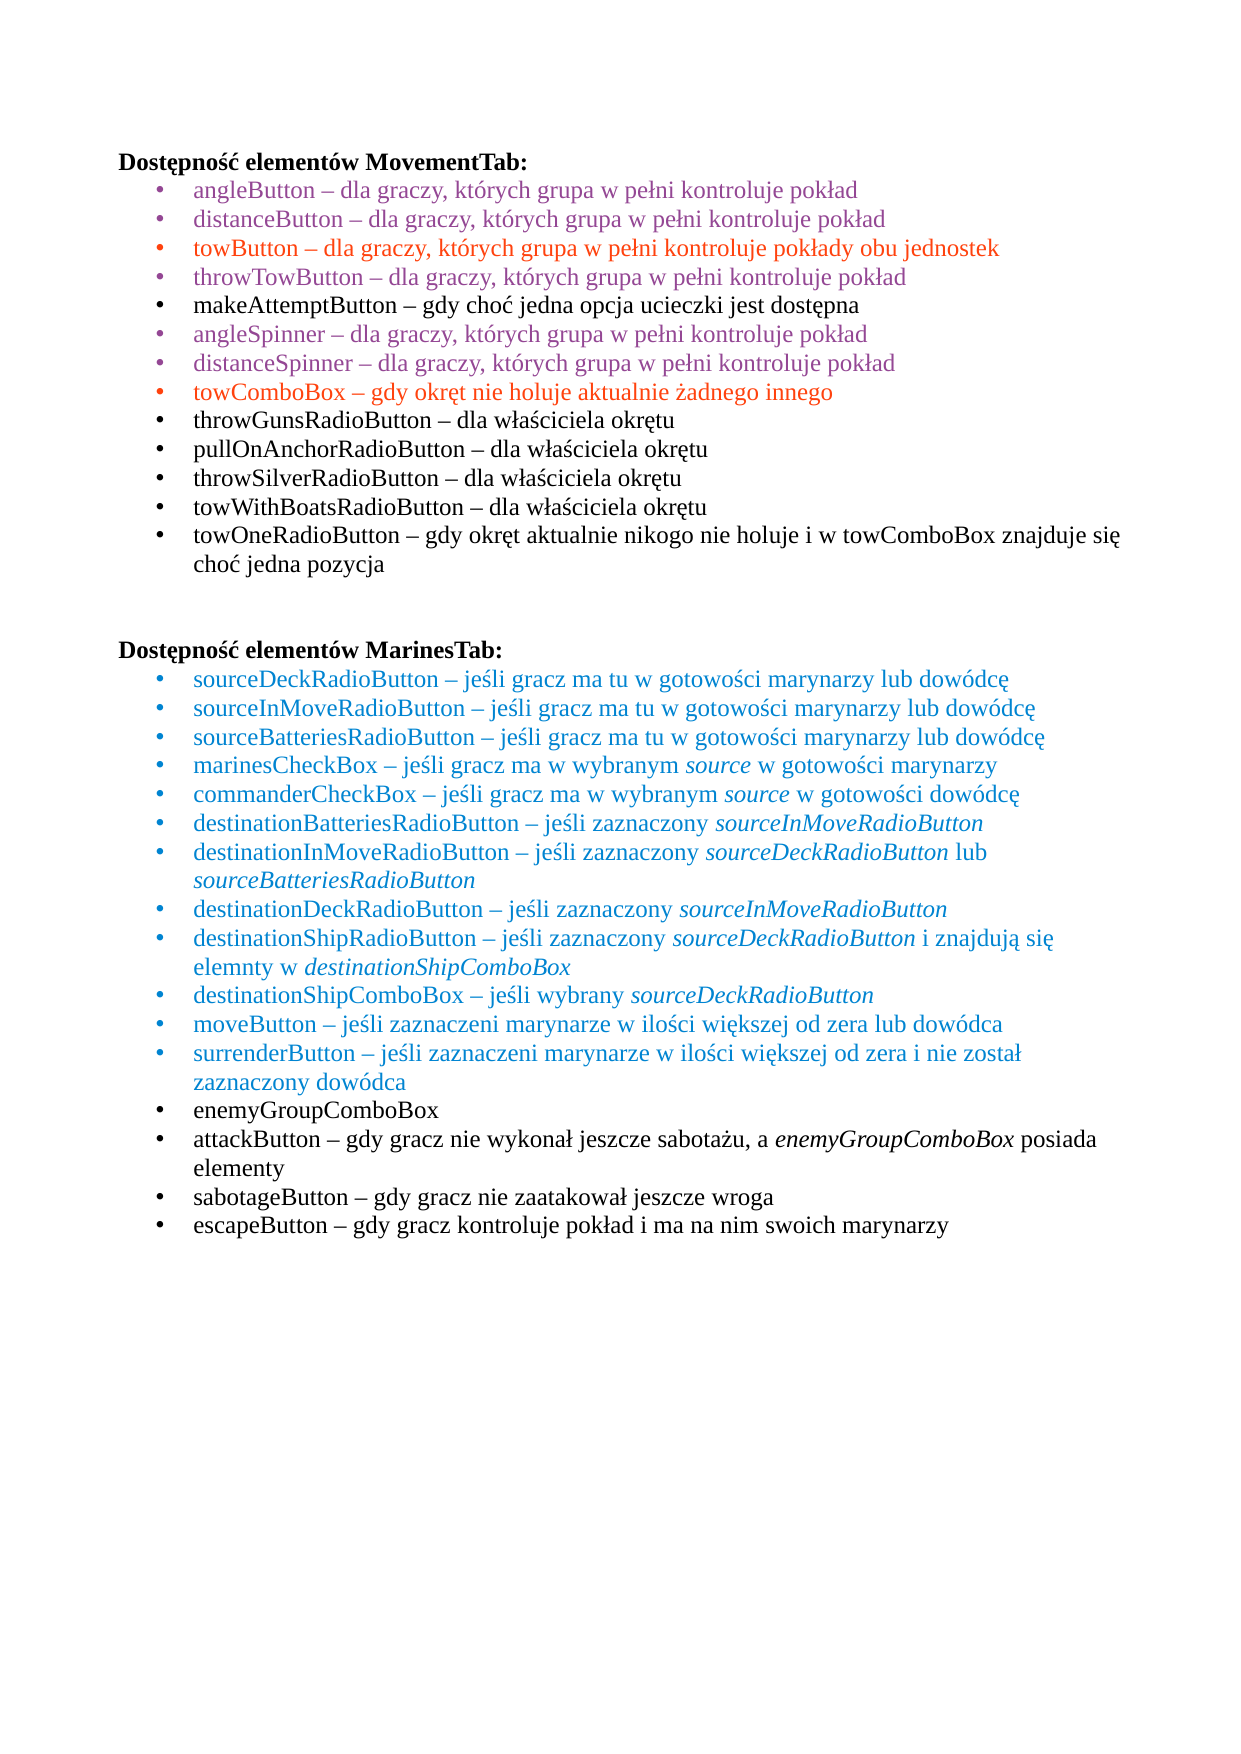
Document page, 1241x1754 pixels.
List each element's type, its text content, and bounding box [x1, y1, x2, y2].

list angleButton – dla graczy, których grupa w pełni kontroluje pokład [156, 176, 1122, 204]
list destinationInMoveRadioButton – jeśli zaznaczony sourceDeckRadioButton lub sourceBatteriesRadioButton [156, 837, 1122, 894]
list towWithBoatsRadioButton – dla właściciela okrętu [156, 492, 1122, 521]
list throwGunsRadioButton – dla właściciela okrętu [156, 406, 1122, 434]
list attackButton – gdy gracz nie wykonał jeszcze sabotażu, a enemyGroupComboBox posiada elementy [156, 1124, 1122, 1182]
list destinationShipRadioButton – jeśli zaznaczony sourceDeckRadioButton i znajdują się elemnty w destinationShipComboBox [156, 923, 1122, 981]
list surrenderButton – jeśli zaznaczeni marynarze w ilości większej od zera i nie został zaznaczony dowódca [156, 1038, 1122, 1096]
list marinesCheckBox – jeśli gracz ma w wybranym source w gotowości marynarzy [156, 751, 1122, 779]
list angleSpinner – dla graczy, których grupa w pełni kontroluje pokład [156, 319, 1122, 348]
list escapeButton – gdy gracz kontroluje pokład i ma na nim swoich marynarzy [156, 1211, 1122, 1239]
list distanceSpinner – dla graczy, których grupa w pełni kontroluje pokład [156, 348, 1122, 377]
list sourceInMoveRadioButton – jeśli gracz ma tu w gotowości marynarzy lub dowódcę [156, 693, 1122, 722]
list throwSilverRadioButton – dla właściciela okrętu [156, 463, 1122, 492]
list moveButton – jeśli zaznaczeni marynarze w ilości większej od zera lub dowódca [156, 1009, 1122, 1038]
list distanceButton – dla graczy, których grupa w pełni kontroluje pokład [156, 204, 1122, 233]
list enemyGroupComboBox [156, 1096, 1122, 1124]
list towOneRadioButton – gdy okręt aktualnie nikogo nie holuje i w towComboBox znajduje się choć jedna pozycja [156, 521, 1122, 578]
list throwTowButton – dla graczy, których grupa w pełni kontroluje pokład [156, 262, 1122, 291]
list commanderCheckBox – jeśli gracz ma w wybranym source w gotowości dowódcę [156, 779, 1122, 808]
list towComboBox – gdy okręt nie holuje aktualnie żadnego innego [156, 377, 1122, 406]
list sourceBatteriesRadioButton – jeśli gracz ma tu w gotowości marynarzy lub dowódcę [156, 722, 1122, 751]
list sabotageButton – gdy gracz nie zaatakował jeszcze wroga [156, 1182, 1122, 1211]
list destinationBatteriesRadioButton – jeśli zaznaczony sourceInMoveRadioButton [156, 808, 1122, 837]
list pullOnAnchorRadioButton – dla właściciela okrętu [156, 434, 1122, 463]
list makeAttemptButton – gdy choć jedna opcja ucieczki jest dostępna [156, 291, 1122, 319]
list towButton – dla graczy, których grupa w pełni kontroluje pokłady obu jednostek [156, 233, 1122, 262]
list sourceDeckRadioButton – jeśli gracz ma tu w gotowości marynarzy lub dowódcę [156, 664, 1122, 693]
text Dostępność elementów MarinesTab: [118, 636, 1122, 664]
list destinationDeckRadioButton – jeśli zaznaczony sourceInMoveRadioButton [156, 894, 1122, 923]
text Dostępność elementów MovementTab: [118, 147, 1122, 176]
list destinationShipComboBox – jeśli wybrany sourceDeckRadioButton [156, 981, 1122, 1009]
